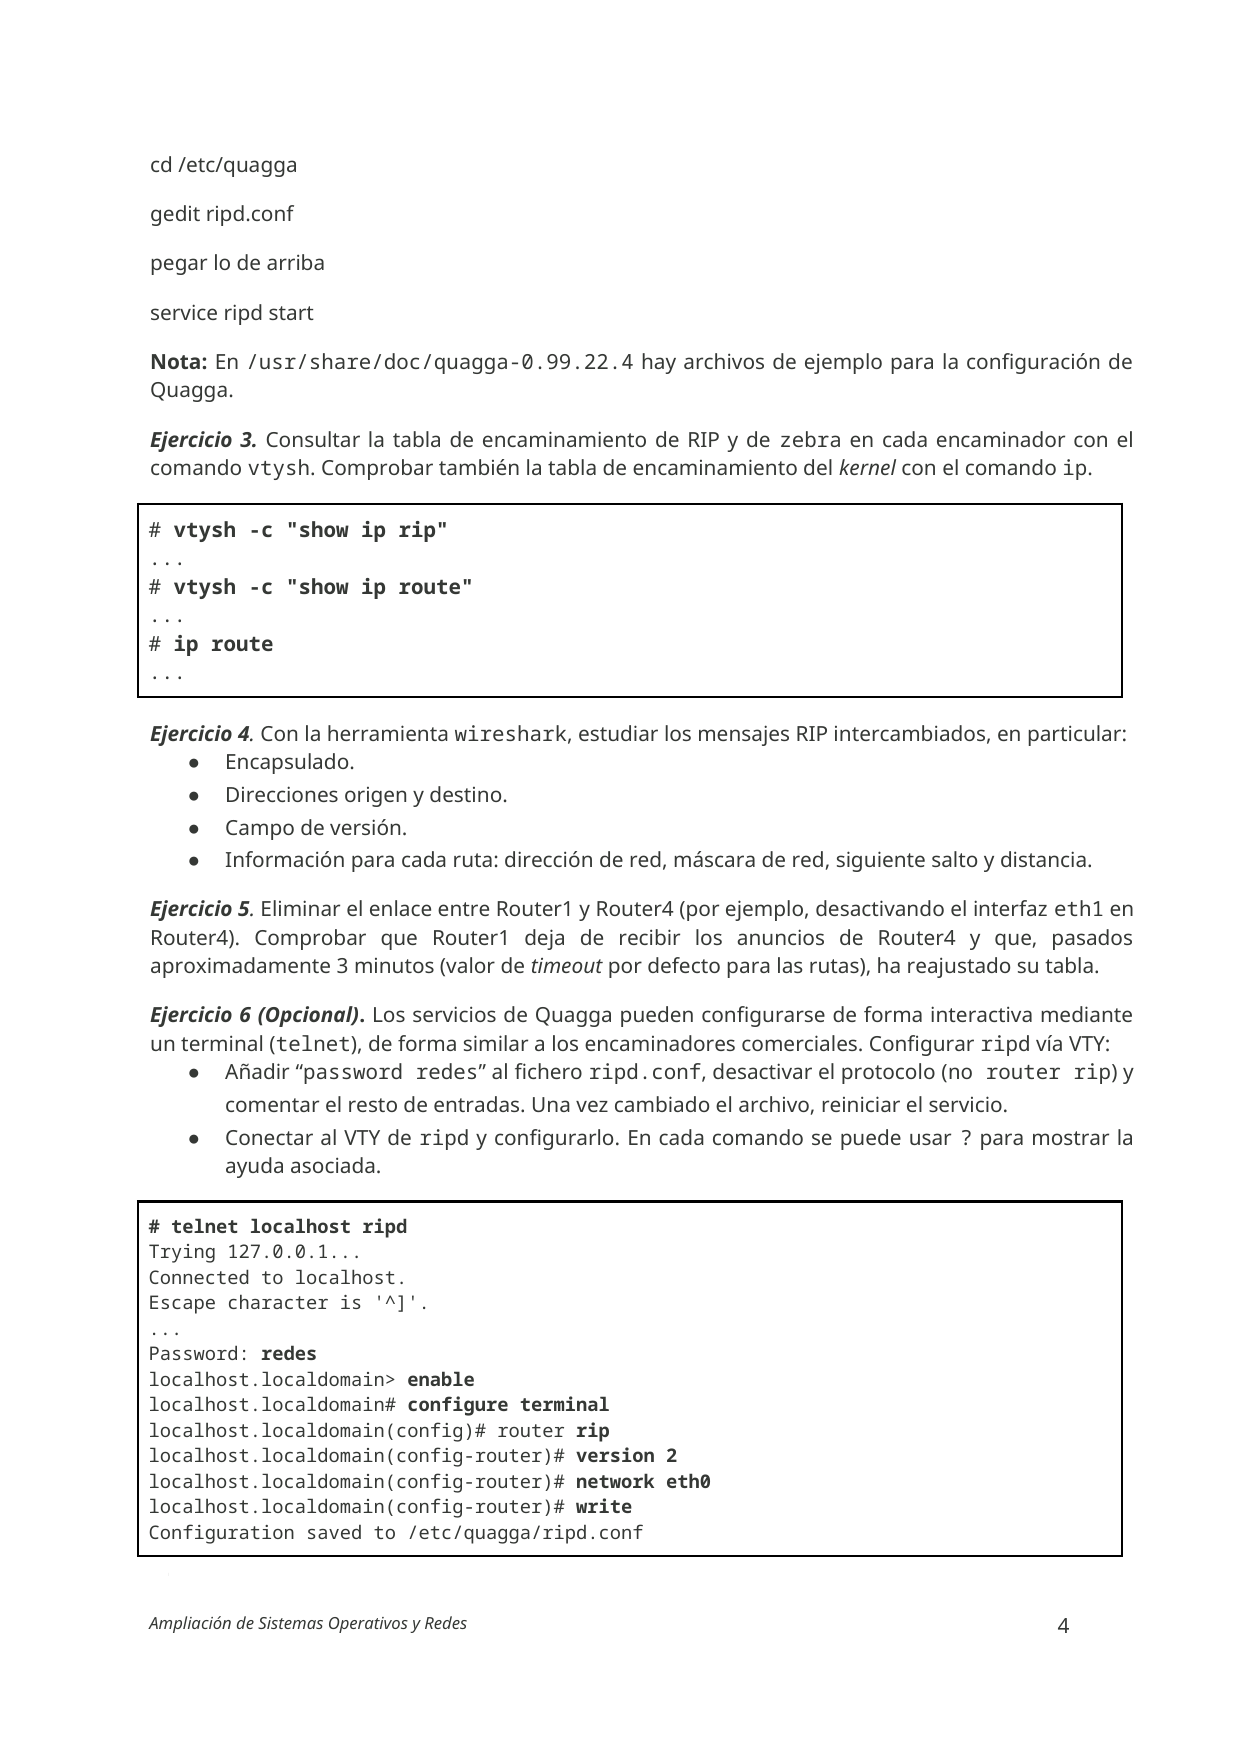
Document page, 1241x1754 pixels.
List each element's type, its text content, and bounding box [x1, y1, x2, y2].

text service ripd start [150, 298, 1134, 326]
list Conectar al VTY de ripd y configurarlo. En cada comando se puede usar ? para mostrar la ayuda asociada. [187, 1123, 1134, 1179]
list Añadir “password redes” al fichero ripd.conf, desactivar el protocolo (no router rip) y comentar el resto de entradas. Una vez cambiado el archivo, reiniciar el servicio. [187, 1057, 1134, 1118]
text Ejercicio 5. Eliminar el enlace entre Router1 y Router4 (por ejemplo, desactivando el interfaz eth1 en Router4). Comprobar que Router1 deja de recibir los anuncios de Router4 y que, pasados aproximadamente 3 minutos (valor de timeout por defecto para las rutas), ha reajustado su tabla. [150, 894, 1134, 980]
list Información para cada ruta: dirección de red, máscara de red, siguiente salto y distancia. [187, 845, 1134, 874]
text cd /etc/quagga [150, 150, 1134, 178]
table_header # telnet localhost ripd Trying 127.0.0.1... Connected to localhost. Escape character is '^]'. ... Password: redes localhost.localdomain> enable localhost.localdomain# configure terminal localhost.localdomain(config)# router rip localhost.localdomain(config-router)# version 2 localhost.localdomain(config-router)# network eth0 localhost.localdomain(config-router)# write Configuration saved to /etc/quagga/ripd.conf [139, 1203, 1121, 1555]
list Encapsulado. [187, 747, 1134, 776]
text Ejercicio 4. Con la herramienta wireshark, estudiar los mensajes RIP intercambiados, en particular: [150, 719, 1134, 747]
table_header # vtysh -c "show ip rip" ... # vtysh -c "show ip route" ... # ip route ... [139, 505, 1121, 696]
text Ejercicio 3. Consultar la tabla de encaminamiento de RIP y de zebra en cada encaminador con el comando vtysh. Comprobar también la tabla de encaminamiento del kernel con el comando ip. [150, 425, 1134, 482]
text Ejercicio 6 (Opcional). Los servicios de Quagga pueden configurarse de forma interactiva mediante un terminal (telnet), de forma similar a los encaminadores comerciales. Configurar ripd vía VTY: [150, 1001, 1134, 1057]
list Campo de versión. [187, 813, 1134, 841]
list Direcciones origen y destino. [187, 780, 1134, 808]
text pegar lo de arriba [150, 248, 1134, 277]
text gedit ripd.conf [150, 199, 1134, 228]
text Nota: En /usr/share/doc/quagga-0.99.22.4 hay archivos de ejemplo para la configuración de Quagga. [150, 347, 1134, 404]
